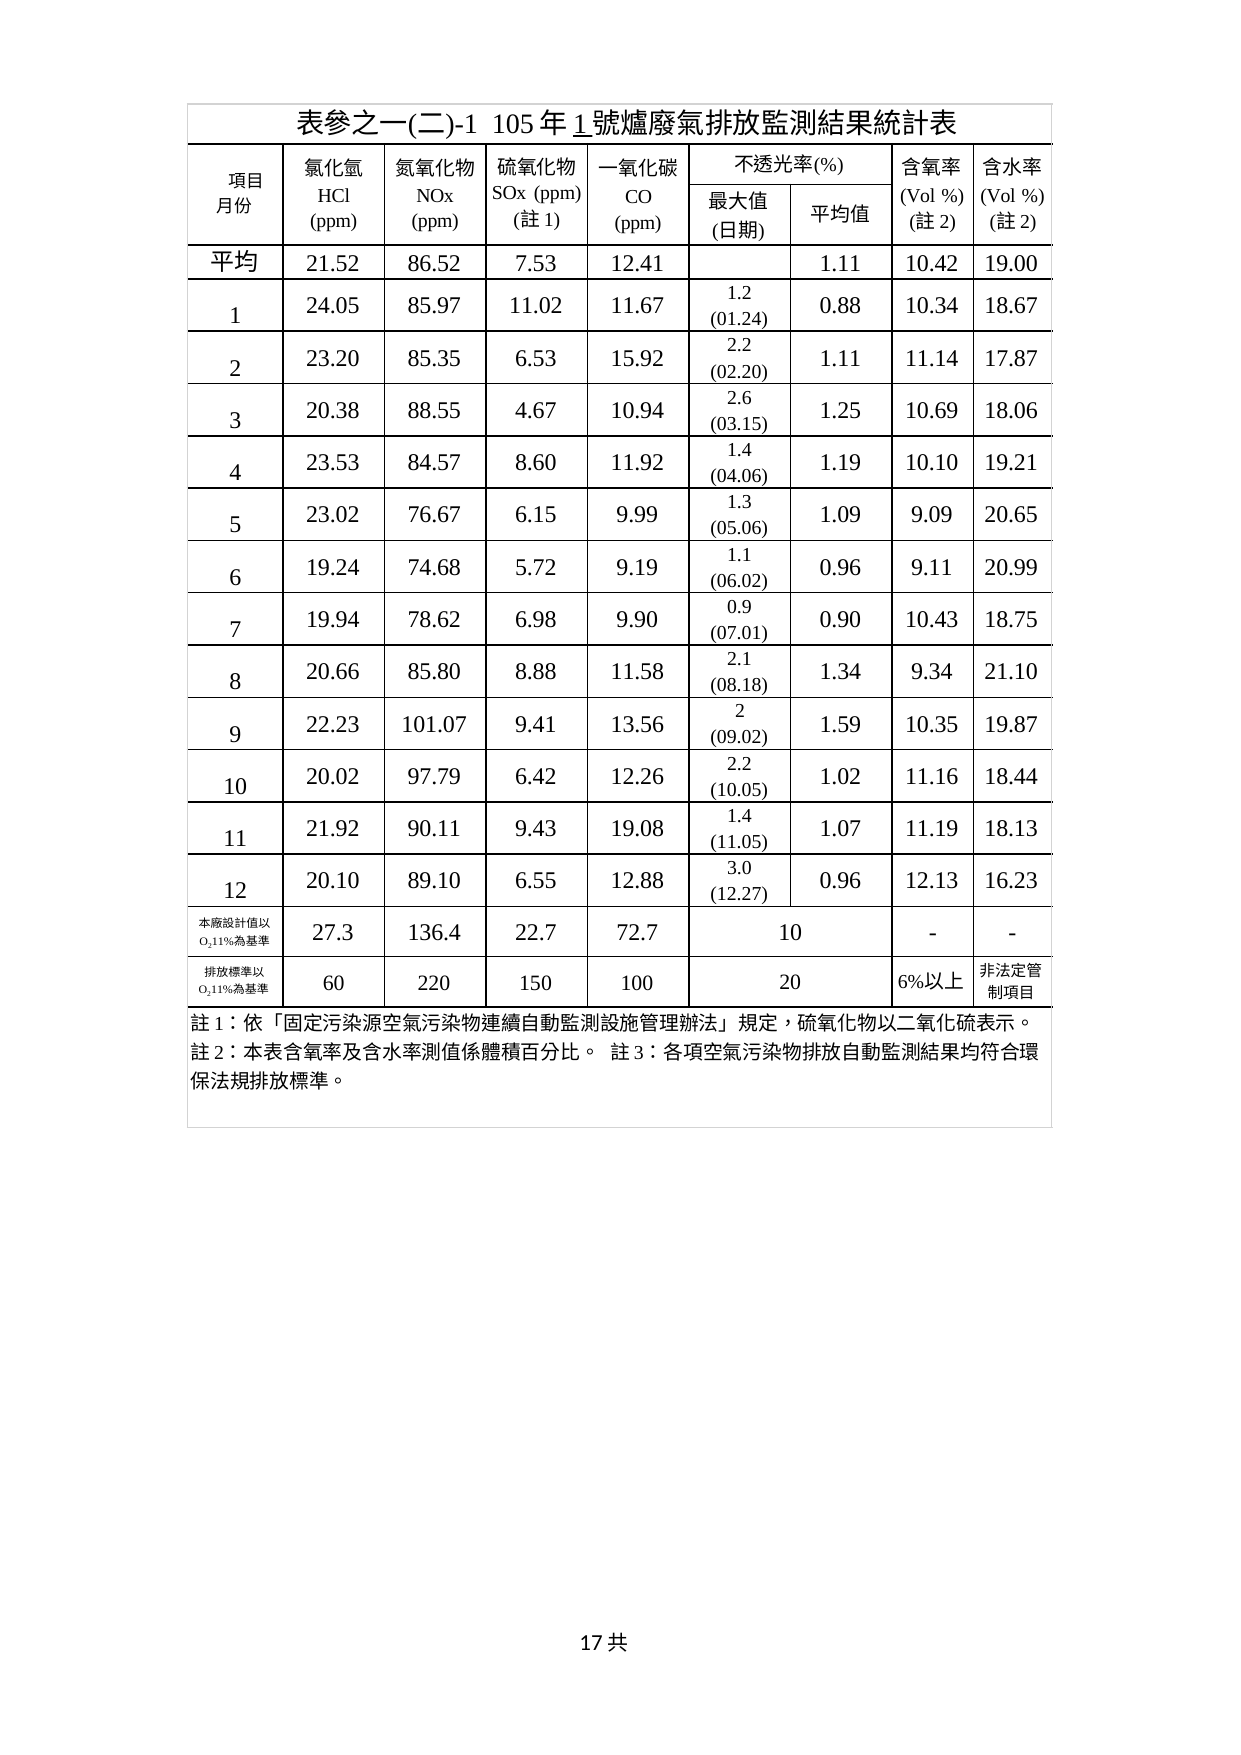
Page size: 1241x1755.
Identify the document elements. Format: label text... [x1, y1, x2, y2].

table_cell 非法定管 制項目 [974, 957, 1051, 1006]
table_cell 9.41 [487, 698, 587, 749]
table_cell 6%以上 [893, 957, 973, 1006]
table_cell 1.59 [791, 698, 891, 749]
table_cell 1.19 [791, 437, 891, 487]
table_cell 6.55 [487, 855, 587, 906]
table_cell 1.25 [791, 384, 891, 435]
table_cell 84.57 [385, 437, 485, 487]
table_cell 2.6 (03.15) [690, 384, 790, 435]
table_cell 12.41 [588, 246, 688, 278]
table_cell 16.23 [974, 855, 1051, 906]
table_cell 10.69 [893, 384, 973, 435]
table_cell 10.35 [893, 698, 973, 749]
table_cell 10.42 [893, 246, 973, 278]
table_cell 4 [188, 437, 282, 487]
table_cell 11.92 [588, 437, 688, 487]
table_cell 8 [188, 646, 282, 696]
table_cell 1.2 (01.24) [690, 280, 790, 330]
table_cell 10 [690, 907, 891, 956]
table_cell 20.02 [284, 750, 384, 801]
table_cell 3.0 (12.27) [690, 855, 790, 906]
table_cell 6.98 [487, 593, 587, 644]
table_cell 2.2 (02.20) [690, 332, 790, 383]
table_cell 60 [284, 957, 384, 1006]
table_cell 6.15 [487, 489, 587, 539]
table_cell 85.97 [385, 280, 485, 330]
table_cell 12.26 [588, 750, 688, 801]
table_cell 1.3 (05.06) [690, 489, 790, 539]
table_cell 硫氧化物 SOx (ppm)(註1) [487, 145, 587, 244]
table_cell 1.11 [791, 246, 891, 278]
table_cell 19.24 [284, 541, 384, 592]
table_cell 86.52 [385, 246, 485, 278]
table_cell 22.23 [284, 698, 384, 749]
table_cell 90.11 [385, 803, 485, 853]
table_cell 1.11 [791, 332, 891, 383]
table_cell 21.52 [284, 246, 384, 278]
table_cell 一氧化碳 CO (ppm) [588, 145, 688, 244]
table_cell 74.68 [385, 541, 485, 592]
table_cell 0.88 [791, 280, 891, 330]
table_cell 88.55 [385, 384, 485, 435]
table_cell 20 [690, 957, 891, 1006]
table_cell 9.34 [893, 646, 973, 696]
table_cell 註1：依「固定污染源空氣污染物連續自動監測設施管理辦法」規定，硫氧化物以二氧化硫表示。 註2：本表含氧率及含水率測值係體積百分比。 註3：各項空氣污染物排放自動監測結果均符合環保法規排放標準。 [188, 1008, 1051, 1127]
table_cell 11.14 [893, 332, 973, 383]
table_cell 23.20 [284, 332, 384, 383]
table_cell 27.3 [284, 907, 384, 956]
table_cell 7 [188, 593, 282, 644]
table_cell 9.43 [487, 803, 587, 853]
table_cell 76.67 [385, 489, 485, 539]
table_cell 20.99 [974, 541, 1051, 592]
table_cell 1.4 (11.05) [690, 803, 790, 853]
table_cell 8.60 [487, 437, 587, 487]
table_cell 17.87 [974, 332, 1051, 383]
table_cell 78.62 [385, 593, 485, 644]
table_cell 含水率 (Vol %) (註2) [974, 145, 1051, 244]
table_cell 10.34 [893, 280, 973, 330]
table_cell [690, 246, 790, 278]
table_cell 21.10 [974, 646, 1051, 696]
table_cell 平均值 [791, 185, 891, 244]
table_cell 3 [188, 384, 282, 435]
table_cell 0.96 [791, 541, 891, 592]
table_cell 4.67 [487, 384, 587, 435]
table_cell 18.67 [974, 280, 1051, 330]
table_cell 15.92 [588, 332, 688, 383]
table_cell 氮氧化物 NOx (ppm) [385, 145, 485, 244]
table_cell 0.9 (07.01) [690, 593, 790, 644]
table_cell 19.87 [974, 698, 1051, 749]
table_cell 6.53 [487, 332, 587, 383]
table_cell 9.99 [588, 489, 688, 539]
table_cell 本廠設計值以 O211%為基準 [188, 907, 282, 956]
table_cell 不透光率(%) [690, 145, 891, 183]
table_cell 85.35 [385, 332, 485, 383]
table_cell 9.90 [588, 593, 688, 644]
table_cell 1.07 [791, 803, 891, 853]
table_cell 10.10 [893, 437, 973, 487]
table_cell 最大值 (日期) [690, 185, 790, 244]
table_cell 5.72 [487, 541, 587, 592]
table_cell 項目 月份 [188, 145, 282, 244]
table_cell 2.2 (10.05) [690, 750, 790, 801]
table_cell 12 [188, 855, 282, 906]
table_cell 氯化氫 HCl (ppm) [284, 145, 384, 244]
table_cell 18.75 [974, 593, 1051, 644]
table_cell 9.11 [893, 541, 973, 592]
table_cell 85.80 [385, 646, 485, 696]
table_cell 97.79 [385, 750, 485, 801]
table_cell 9.19 [588, 541, 688, 592]
table_cell 平均 [188, 246, 282, 278]
table_cell 10.43 [893, 593, 973, 644]
table_cell - [974, 907, 1051, 956]
table_cell 101.07 [385, 698, 485, 749]
table_cell 21.92 [284, 803, 384, 853]
table_cell 7.53 [487, 246, 587, 278]
table_cell 89.10 [385, 855, 485, 906]
table_header 表參之一(二)-1 105年1號爐廢氣排放監測結果統計表 [188, 105, 1051, 143]
table_cell 6 [188, 541, 282, 592]
table_cell 1.1 (06.02) [690, 541, 790, 592]
table_cell 19.00 [974, 246, 1051, 278]
table_cell 1.09 [791, 489, 891, 539]
table_cell 20.66 [284, 646, 384, 696]
table_cell 19.94 [284, 593, 384, 644]
table_cell 22.7 [487, 907, 587, 956]
table_cell 18.06 [974, 384, 1051, 435]
table_cell 2.1 (08.18) [690, 646, 790, 696]
table_cell 9.09 [893, 489, 973, 539]
table_cell 20.38 [284, 384, 384, 435]
table_cell 136.4 [385, 907, 485, 956]
table_cell 9 [188, 698, 282, 749]
table_cell 20.10 [284, 855, 384, 906]
table_cell 18.44 [974, 750, 1051, 801]
table_cell 20.65 [974, 489, 1051, 539]
table_cell 1 [188, 280, 282, 330]
table_cell 1.02 [791, 750, 891, 801]
table_cell 1.34 [791, 646, 891, 696]
table_cell 100 [588, 957, 688, 1006]
table_cell 11.16 [893, 750, 973, 801]
table_cell 10.94 [588, 384, 688, 435]
table_cell - [893, 907, 973, 956]
table_cell 2 (09.02) [690, 698, 790, 749]
table_cell 220 [385, 957, 485, 1006]
table_cell 11.58 [588, 646, 688, 696]
table_cell 23.02 [284, 489, 384, 539]
table_cell 6.42 [487, 750, 587, 801]
table_cell 0.90 [791, 593, 891, 644]
table_cell 含氧率 (Vol %) (註2) [893, 145, 973, 244]
table_cell 1.4 (04.06) [690, 437, 790, 487]
table_cell 12.13 [893, 855, 973, 906]
table_cell 排放標準以 O211%為基準 [188, 957, 282, 1006]
table_cell 13.56 [588, 698, 688, 749]
table_cell 11 [188, 803, 282, 853]
table_cell 72.7 [588, 907, 688, 956]
table_cell 11.19 [893, 803, 973, 853]
table_cell 11.67 [588, 280, 688, 330]
table_cell 10 [188, 750, 282, 801]
table_cell 19.21 [974, 437, 1051, 487]
table_cell 150 [487, 957, 587, 1006]
table_cell 0.96 [791, 855, 891, 906]
table_cell 18.13 [974, 803, 1051, 853]
table_cell 19.08 [588, 803, 688, 853]
table_cell 12.88 [588, 855, 688, 906]
table_cell 5 [188, 489, 282, 539]
table_cell 11.02 [487, 280, 587, 330]
table_cell 23.53 [284, 437, 384, 487]
table_cell 8.88 [487, 646, 587, 696]
table_cell 2 [188, 332, 282, 383]
table_cell 24.05 [284, 280, 384, 330]
